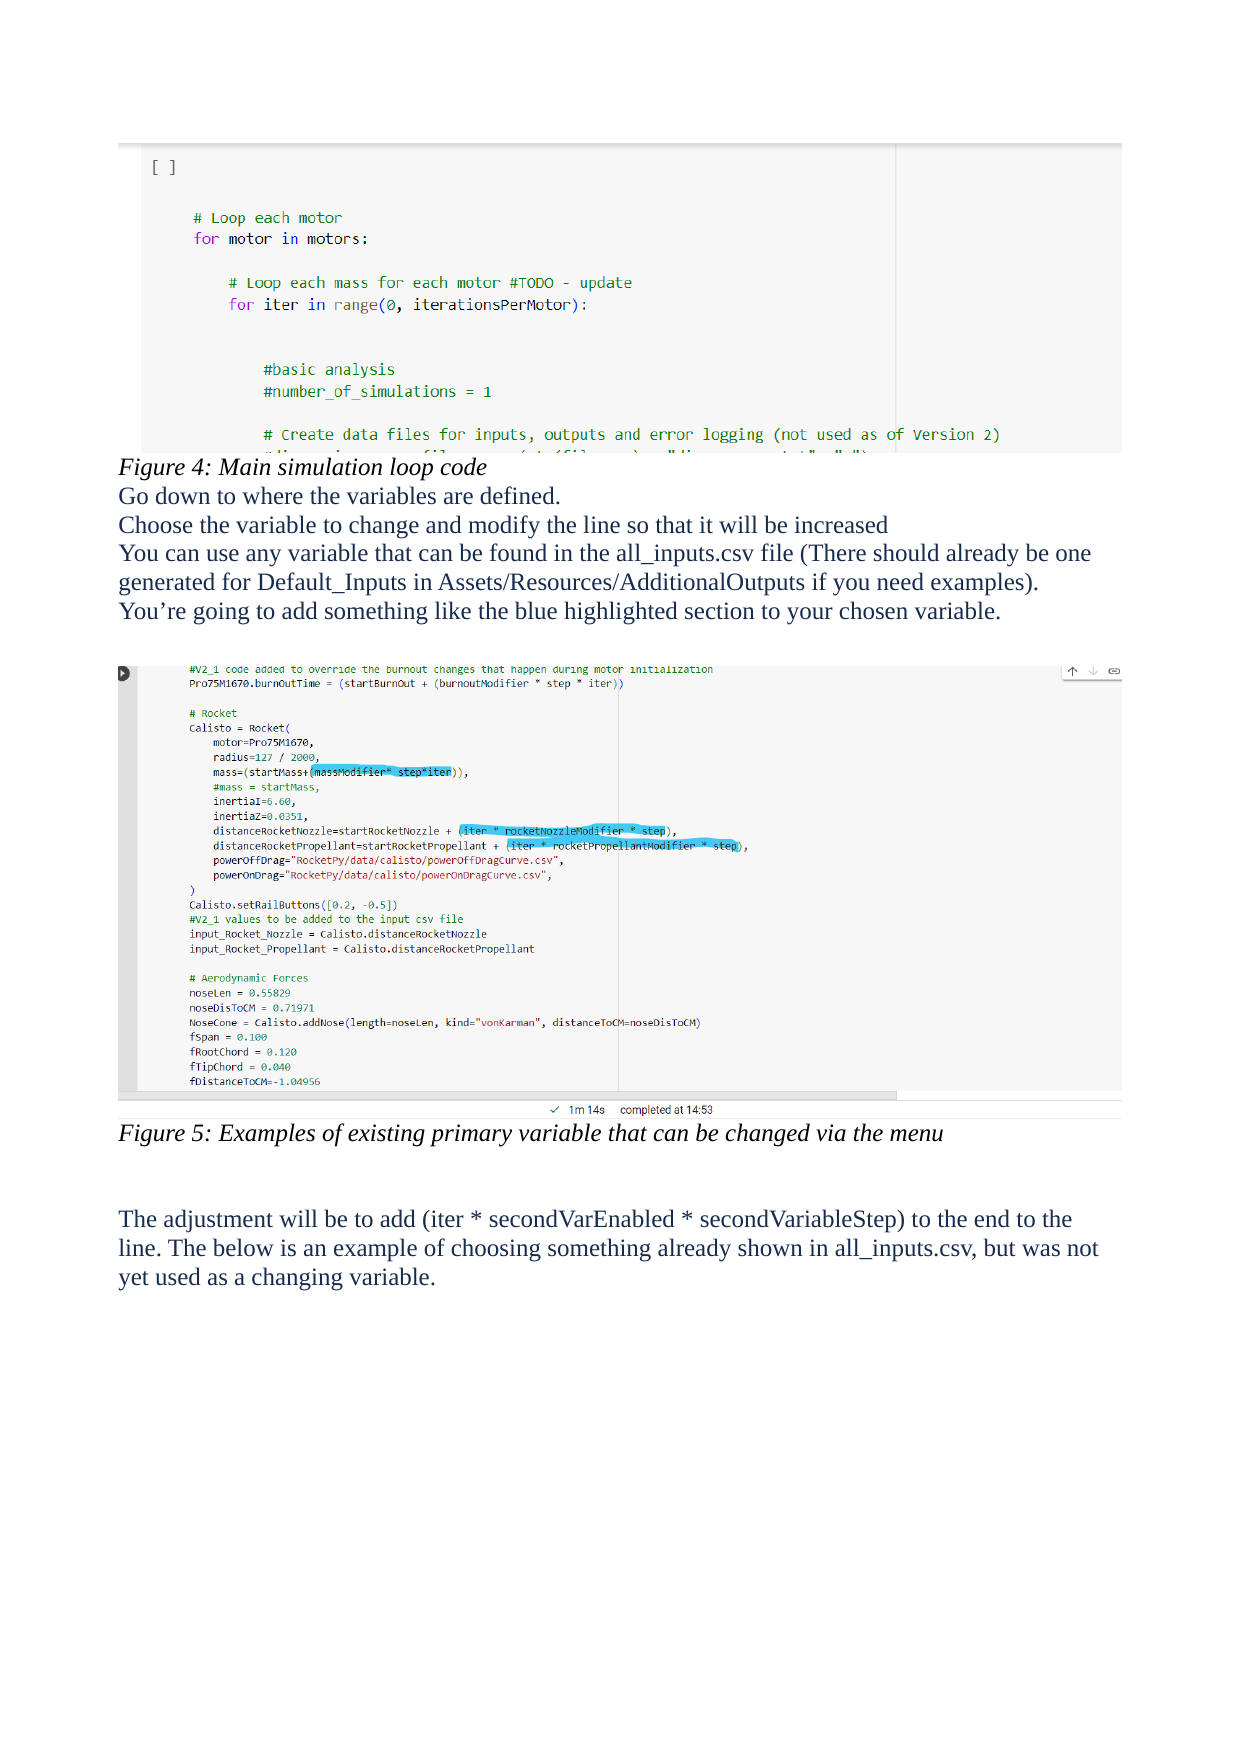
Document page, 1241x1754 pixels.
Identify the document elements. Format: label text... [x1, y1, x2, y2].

text Figure 5: Examples of existing primary variable that can be changed via the menu [118, 1119, 1122, 1147]
picture [118, 653, 1123, 1119]
text You can use any variable that can be found in the all_inputs.csv file (There should already be one generated for Default_Inputs in Assets/Resources/AdditionalOutputs if you need examples). [118, 538, 1122, 596]
text Figure 4: Main simulation loop code [118, 453, 1122, 481]
text Go down to where the variables are defined. [118, 481, 1122, 510]
text You’re going to add something like the blue highlighted section to your chosen variable. [118, 596, 1122, 625]
text [118, 118, 1122, 130]
text Choose the variable to change and modify the line so that it will be increased [118, 510, 1122, 538]
picture [118, 130, 1123, 453]
text The adjustment will be to add (iter * secondVarEnabled * secondVariableStep) to the end to the line. The below is an example of choosing something already shown in all_inputs.csv, but was not yet used as a changing variable. [118, 1204, 1122, 1291]
